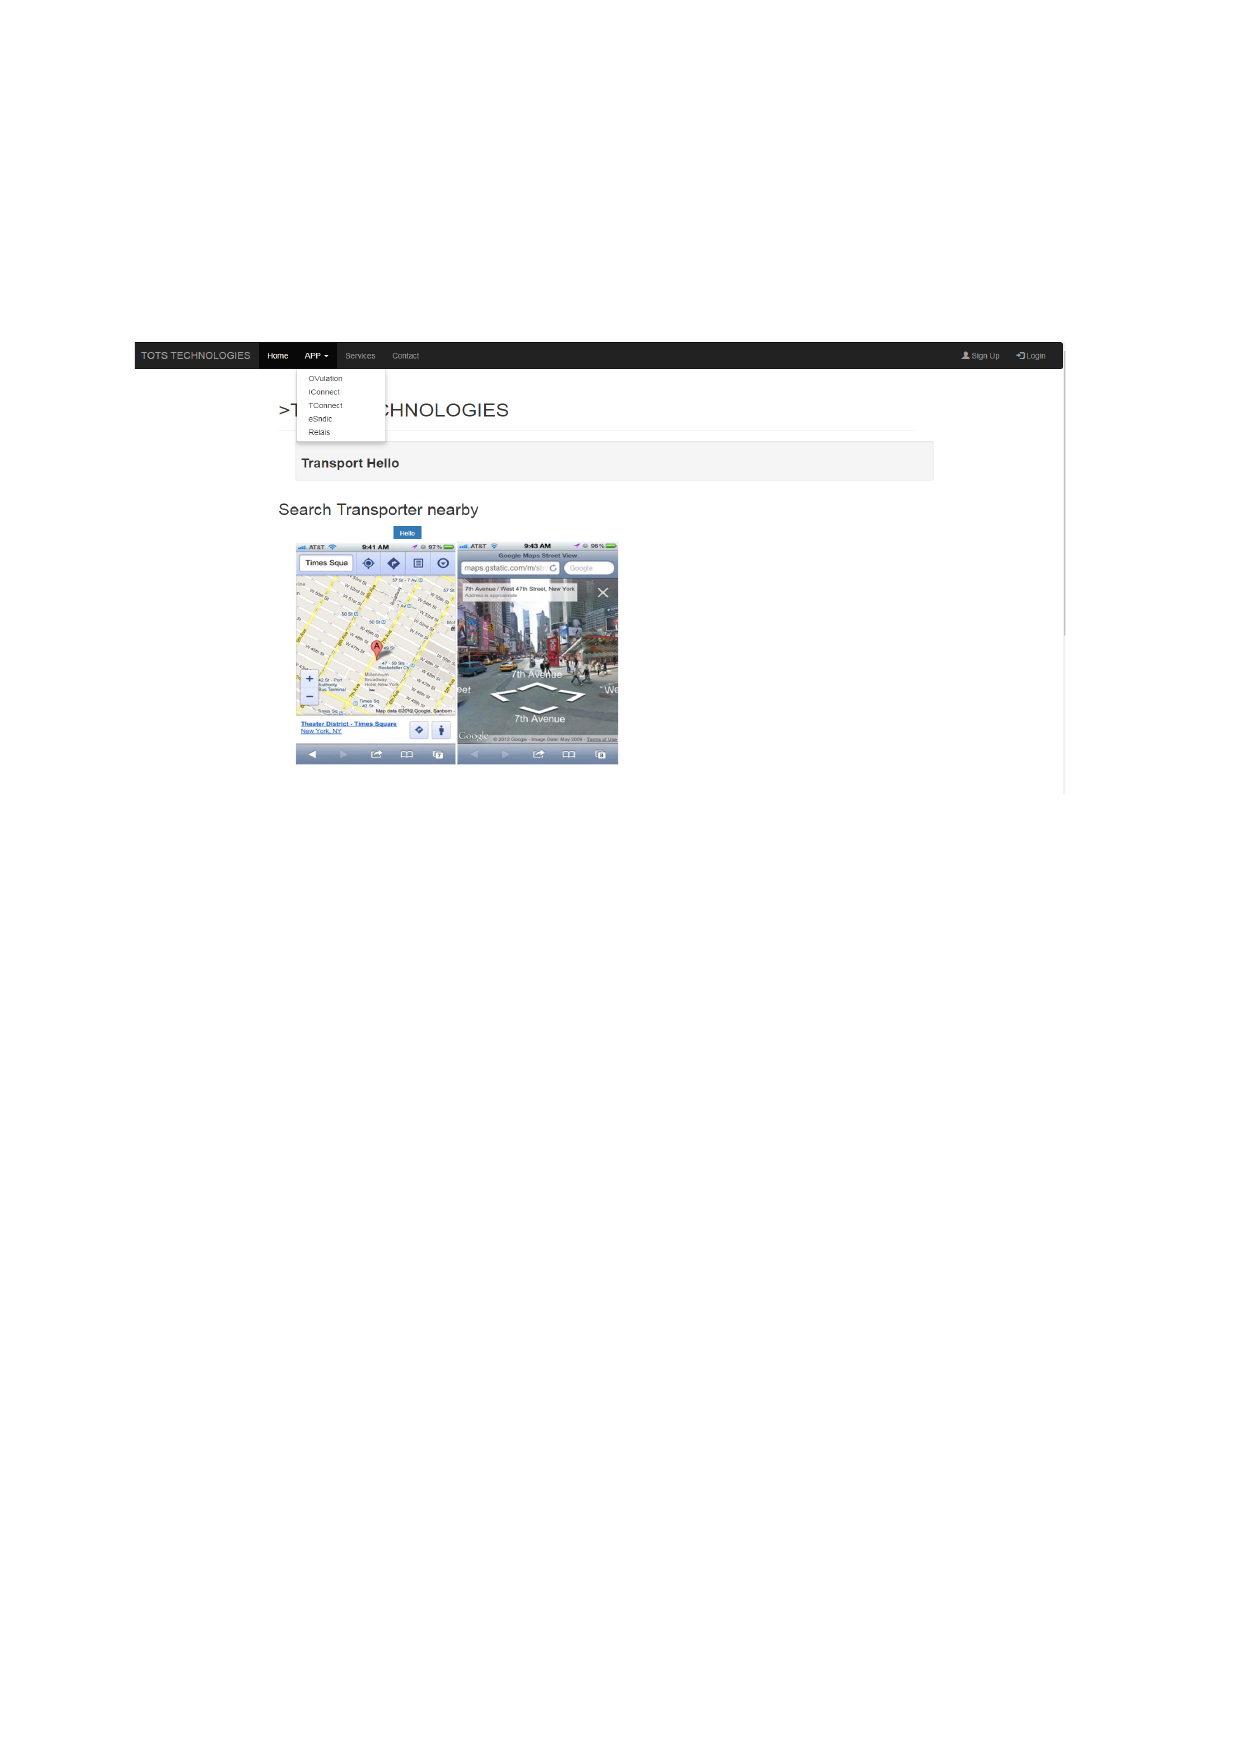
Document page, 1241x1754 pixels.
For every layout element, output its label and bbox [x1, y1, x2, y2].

picture [134, 342, 1066, 794]
